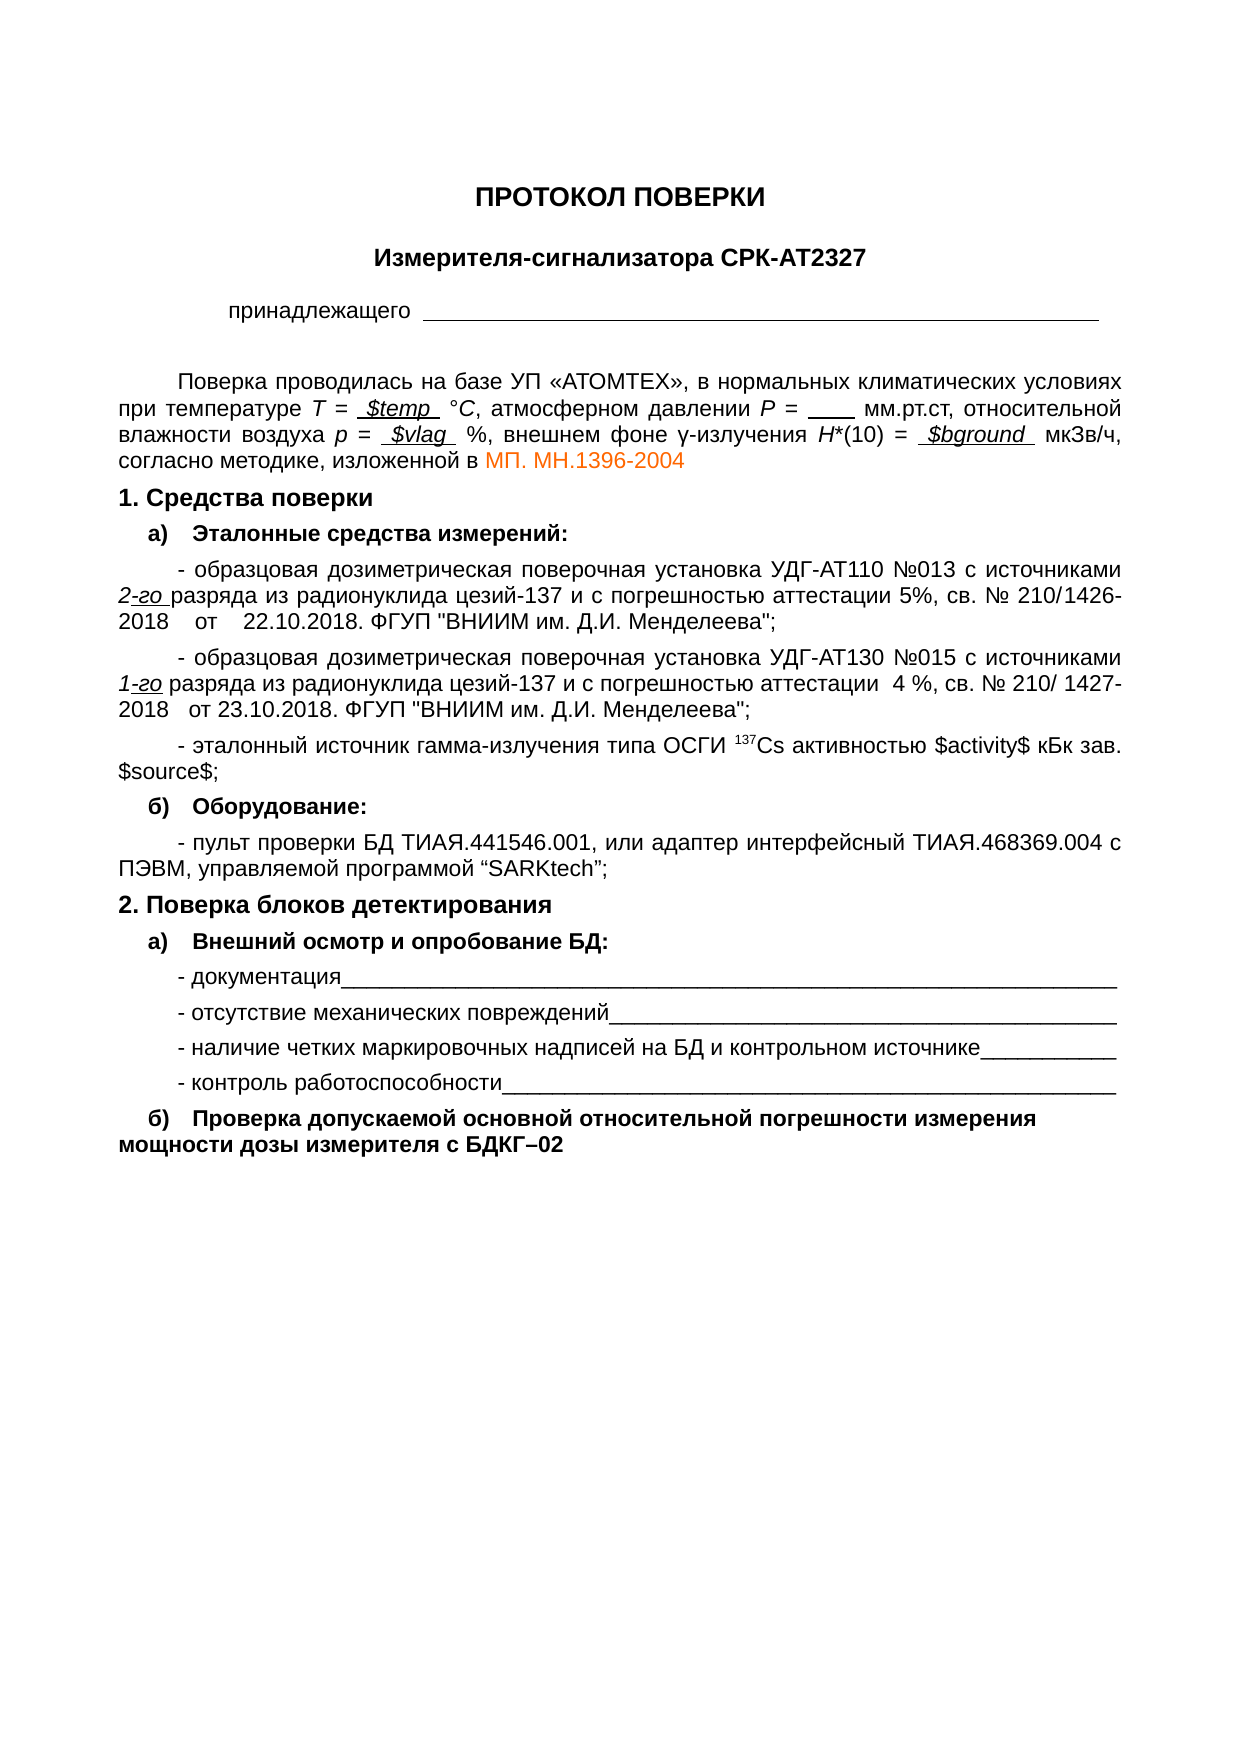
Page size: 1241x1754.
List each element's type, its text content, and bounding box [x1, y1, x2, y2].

text - эталонный источник гамма-излучения типа ОСГИ 137Cs активностью $activity$ кБк зав. $source$; [118, 732, 1122, 784]
text - пульт проверки БД ТИАЯ.441546.001, или адаптер интерфейсный ТИАЯ.468369.004 с ПЭВМ, управляемой программой “SARKtech”; [118, 829, 1122, 881]
text 1. Средства поверки [118, 483, 1122, 511]
text Измерипринадлежащего . . [118, 295, 1122, 324]
text б) Проверка допускаемой основной относительной погрешности измерения мощности дозы измерителя с БДКГ–02 [118, 1104, 1122, 1157]
text ПРОТОКОЛ ПОВЕРКИ [118, 181, 1122, 212]
text б) Оборудование: [118, 793, 1122, 820]
text - образцовая дозиметрическая поверочная установка УДГ-АТ110 №013 с источниками 2-го разряда из радионуклида цезий-137 и с погрешностью аттестации 5%, св. № 210/1426-2018 от 22.10.2018. ФГУП "ВНИИМ им. Д.И. Менделеева"; [118, 556, 1122, 635]
text Поверка проводилась на базе УП «АТОМТЕХ», в нормальных климатических условиях при температуре Т = $temp °С, атмосферном давлении Р = мм.рт.ст, относительной влажности воздуха р = $vlag %, внешнем фоне γ-излучения H*(10) = $bground мкЗв/ч, согласно методике, изложенной в МП. МН.1396-2004 [118, 368, 1122, 474]
text а) Внешний осмотр и опробование БД: [118, 928, 1122, 954]
text - отсутствие механических повреждений [118, 999, 1122, 1025]
text - документация [118, 963, 1122, 990]
text Измерителя-сигнализатора СРК-АТ2327 [118, 243, 1122, 272]
text а) Эталонные средства измерений: [118, 520, 1122, 547]
text - наличие четких маркировочных надписей на БД и контрольном источнике [118, 1034, 1122, 1060]
text - контроль работоспособности [118, 1069, 1122, 1096]
text 2. Поверка блоков детектирования [118, 890, 1122, 919]
text - образцовая дозиметрическая поверочная установка УДГ-АТ130 №015 с источниками 1-го разряда из радионуклида цезий-137 и с погрешностью аттестации 4 %, св. № 210/ 1427-2018 от 23.10.2018. ФГУП "ВНИИМ им. Д.И. Менделеева"; [118, 644, 1122, 723]
